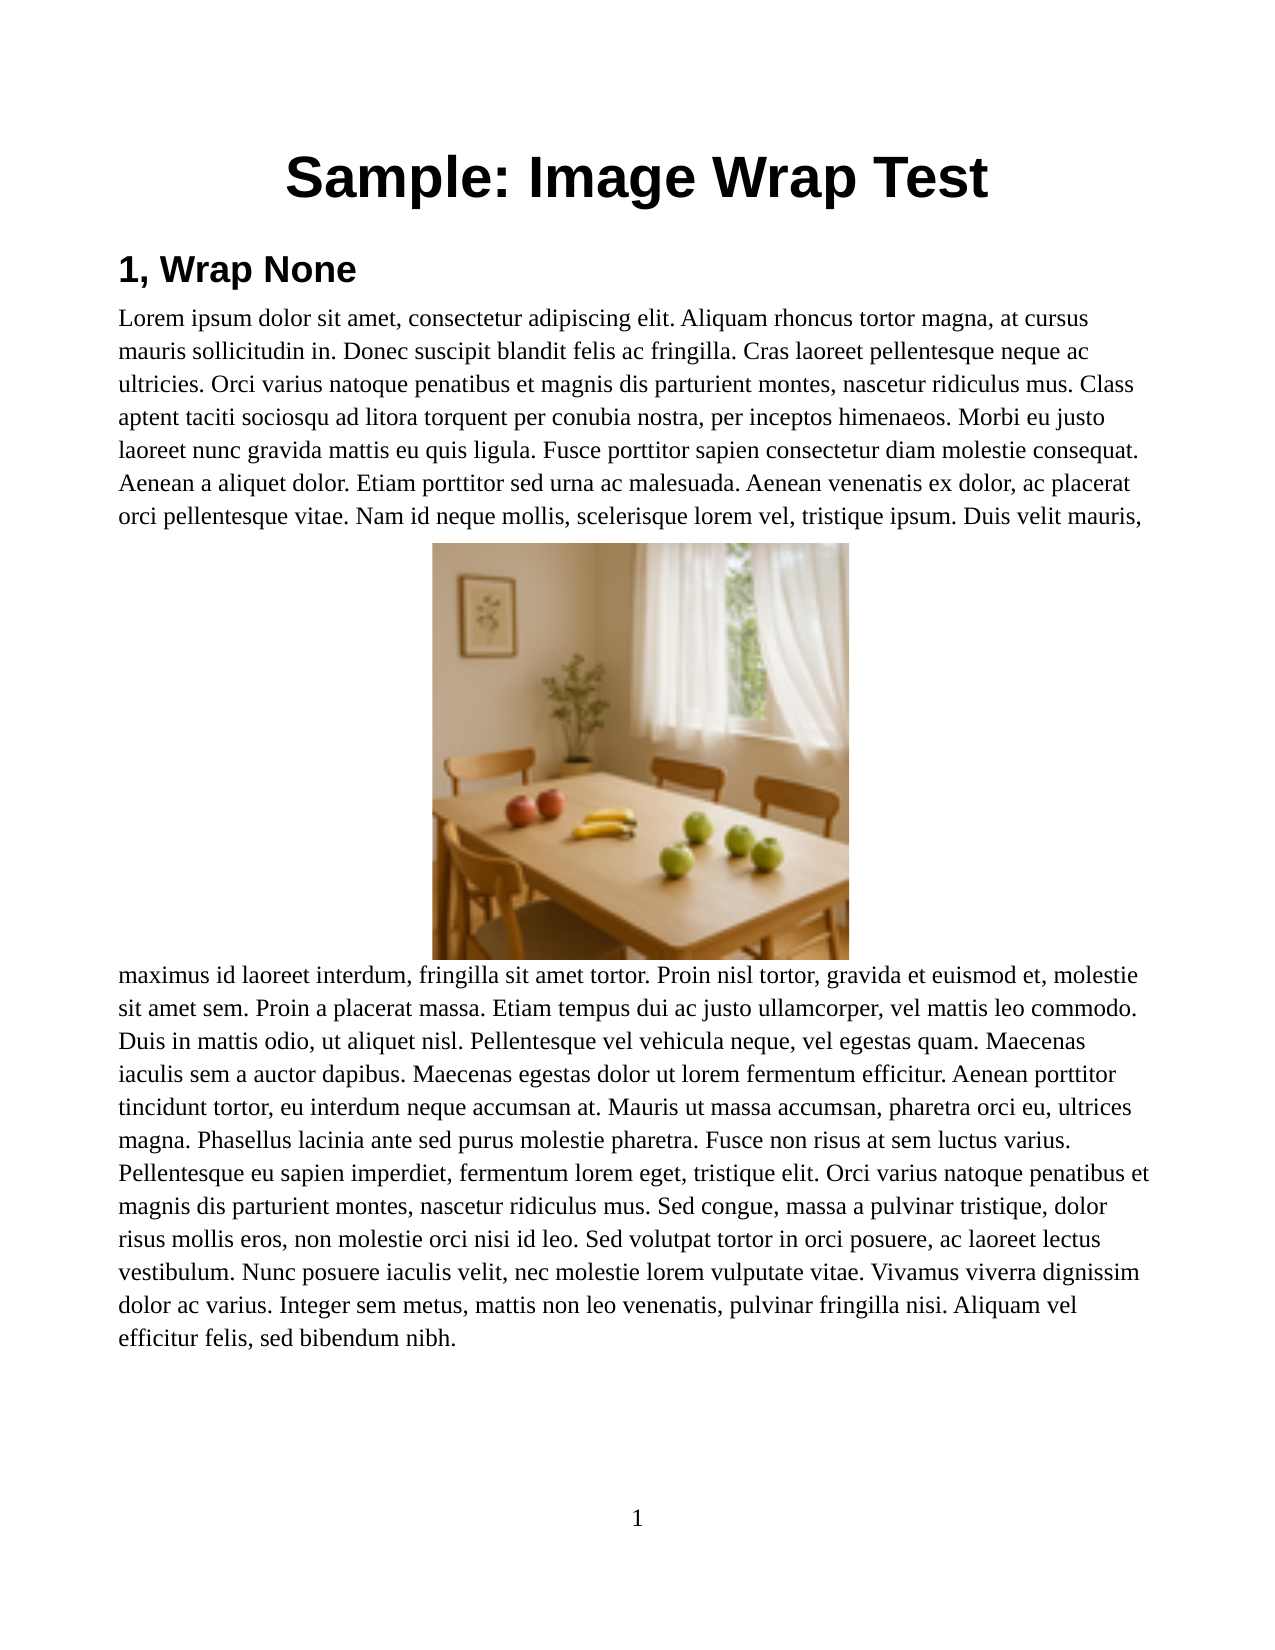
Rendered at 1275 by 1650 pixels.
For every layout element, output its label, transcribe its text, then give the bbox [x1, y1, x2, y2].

title Sample: Image Wrap Test [118, 143, 1157, 210]
picture [432, 543, 850, 960]
text Lorem ipsum dolor sit amet, consectetur adipiscing elit. Aliquam rhoncus tortor magna, at cursus mauris sollicitudin in. Donec suscipit blandit felis ac fringilla. Cras laoreet pellentesque neque ac ultricies. Orci varius natoque penatibus et magnis dis parturient montes, nascetur ridiculus mus. Class aptent taciti sociosqu ad litora torquent per conubia nostra, per inceptos himenaeos. Morbi eu justo laoreet nunc gravida mattis eu quis ligula. Fusce porttitor sapien consectetur diam molestie consequat. Aenean a aliquet dolor. Etiam porttitor sed urna ac malesuada. Aenean venenatis ex dolor, ac placerat orci pellentesque vitae. Nam id neque mollis, scelerisque lorem vel, tristique ipsum. Duis velit mauris, maximus id laoreet interdum, fringilla sit amet tortor. Proin nisl tortor, gravida et euismod et, molestie sit amet sem. Proin a placerat massa. Etiam tempus dui ac justo ullamcorper, vel mattis leo commodo. Duis in mattis odio, ut aliquet nisl. Pellentesque vel vehicula neque, vel egestas quam. Maecenas iaculis sem a auctor dapibus. Maecenas egestas dolor ut lorem fermentum efficitur. Aenean porttitor tincidunt tortor, eu interdum neque accumsan at. Mauris ut massa accumsan, pharetra orci eu, ultrices magna. Phasellus lacinia ante sed purus molestie pharetra. Fusce non risus at sem luctus varius. Pellentesque eu sapien imperdiet, fermentum lorem eget, tristique elit. Orci varius natoque penatibus et magnis dis parturient montes, nascetur ridiculus mus. Sed congue, massa a pulvinar tristique, dolor risus mollis eros, non molestie orci nisi id leo. Sed volutpat tortor in orci posuere, ac laoreet lectus vestibulum. Nunc posuere iaculis velit, nec molestie lorem vulputate vitae. Vivamus viverra dignissim dolor ac varius. Integer sem metus, mattis non leo venenatis, pulvinar fringilla nisi. Aliquam vel efficitur felis, sed bibendum nibh. [118, 303, 1157, 1352]
subtitle 1, Wrap None [118, 248, 1157, 291]
